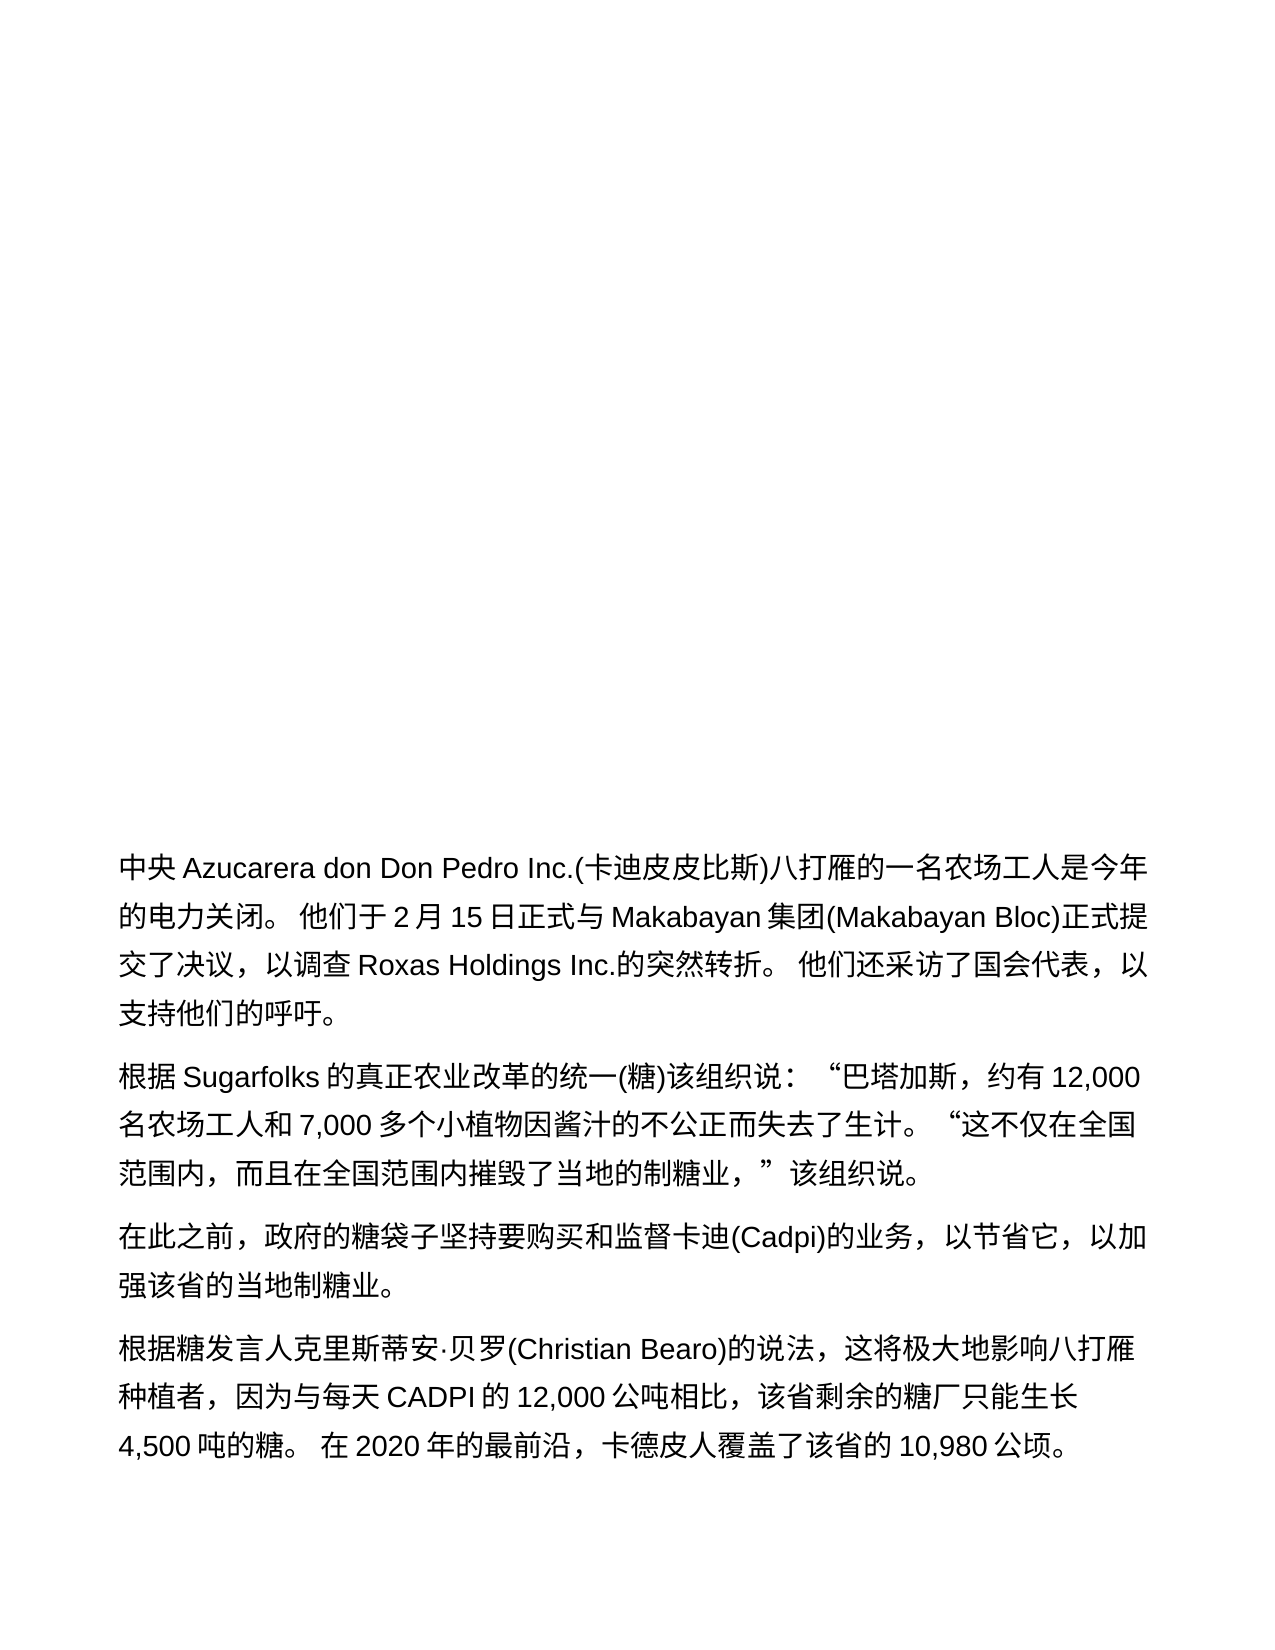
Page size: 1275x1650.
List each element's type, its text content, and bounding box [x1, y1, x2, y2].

text 在此之前，政府的糖袋子坚持要购买和监督卡迪(Cadpi)的业务，以节省它，以加强该省的当地制糖业。 [118, 1214, 1157, 1304]
text 中央Azucarera don Don Pedro Inc.(卡迪皮皮比斯)八打雁的一名农场工人是今年的电力关闭。 他们于2月15日正式与Makabayan集团(Makabayan Bloc)正式提交了决议，以调查Roxas Holdings Inc.的突然转折。 他们还采访了国会代表，以支持他们的呼吁。 [118, 118, 1157, 1033]
text 根据糖发言人克里斯蒂安·贝罗(Christian Bearo)的说法，这将极大地影响八打雁种植者，因为与每天CADPI的12,000公吨相比，该省剩余的糖厂只能生长4,500吨的糖。 在2020年的最前沿，卡德皮人覆盖了该省的10,980公顷。 [118, 1325, 1157, 1465]
text 根据Sugarfolks的真正农业改革的统一(糖)该组织说：“巴塔加斯，约有12,000名农场工人和7,000多个小植物因酱汁的不公正而失去了生计。“这不仅在全国范围内，而且在全国范围内摧毁了当地的制糖业，”该组织说。 [118, 1053, 1157, 1193]
